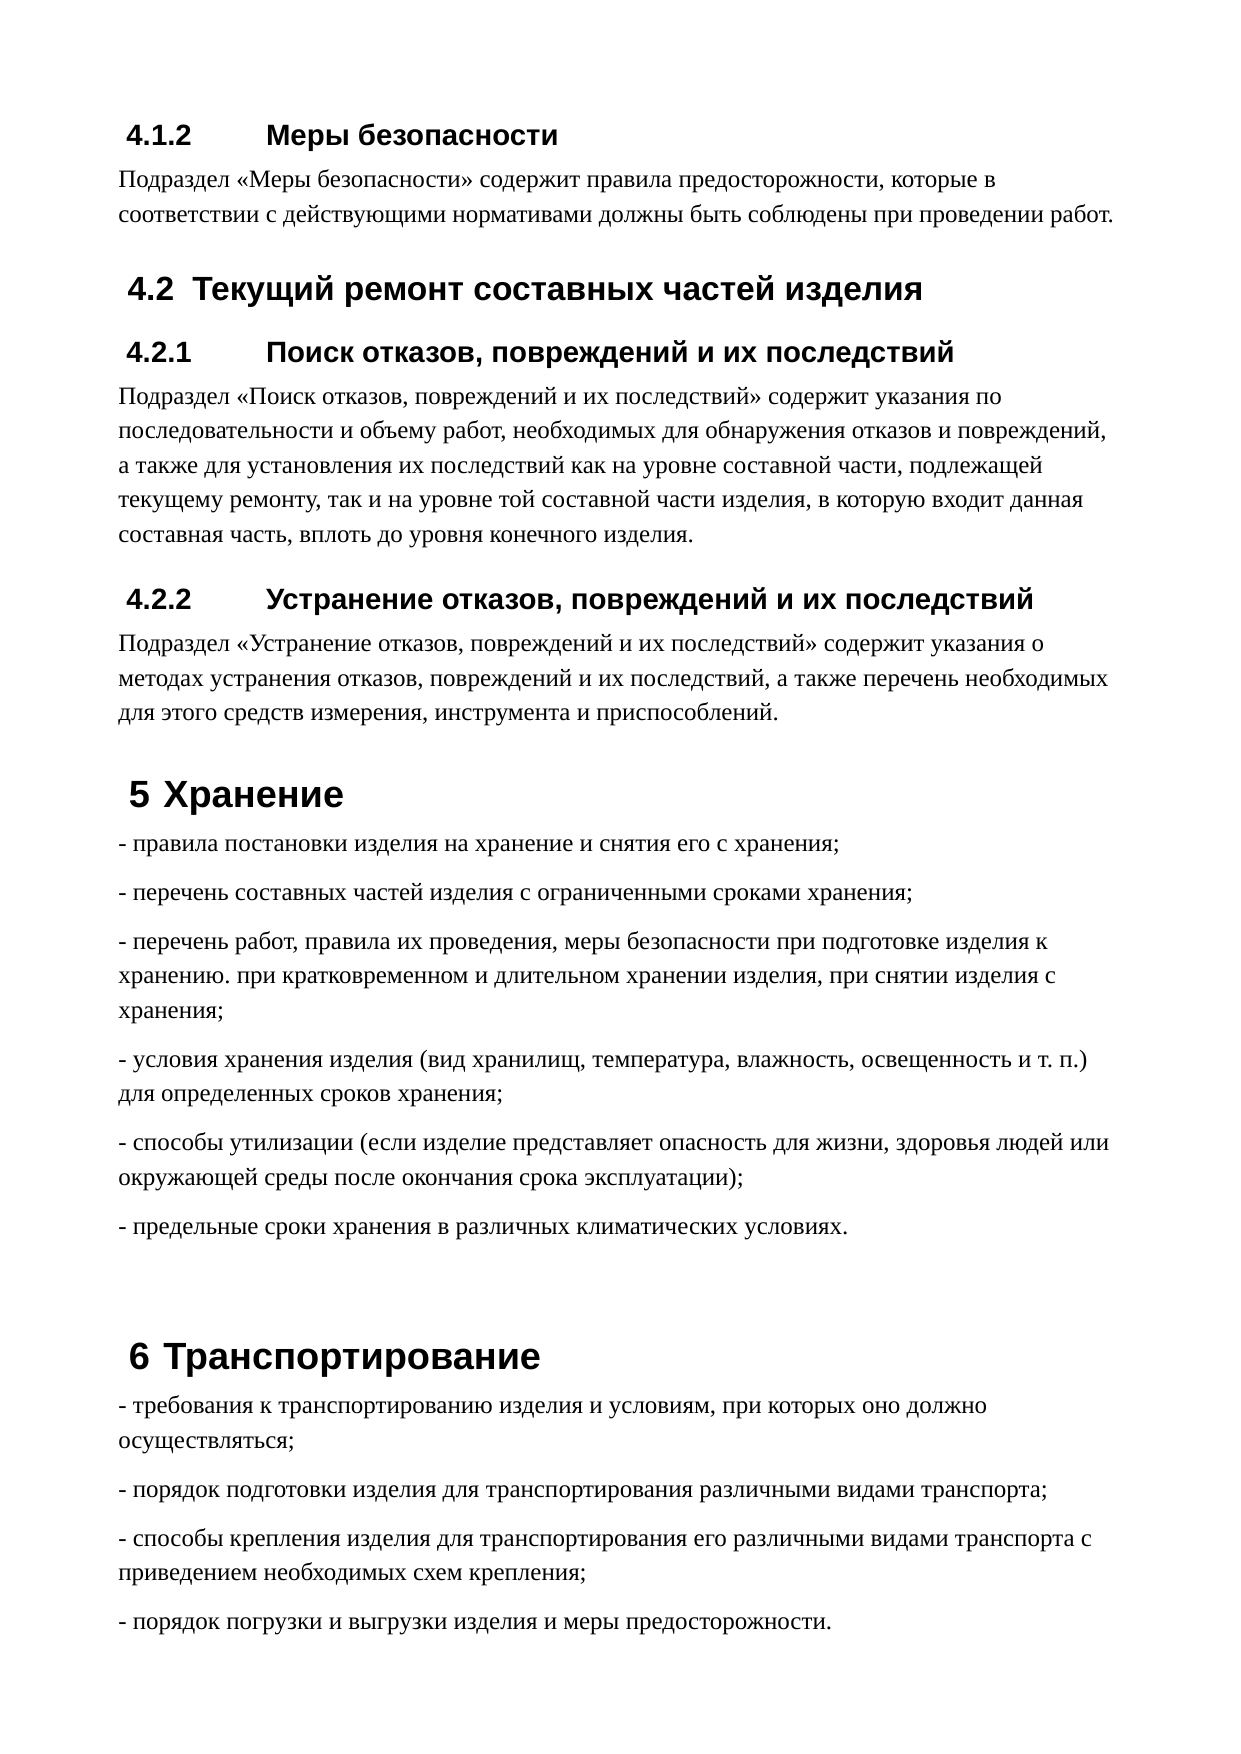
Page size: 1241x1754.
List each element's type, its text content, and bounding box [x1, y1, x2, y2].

text - перечень работ, правила их проведения, меры безопасности при подготовке изделия к хранению. при кратковременном и длительном хранении изделия, при снятии изделия с хранения; [118, 926, 1122, 1023]
subtitle Текущий ремонт составных частей изделия [118, 269, 1122, 307]
text - способы крепления изделия для транспортирования его различными видами транспорта с приведением необходимых схем крепления; [118, 1523, 1122, 1586]
text - перечень составных частей изделия с ограниченными сроками хранения; [118, 877, 1122, 906]
subtitle Устранение отказов, повреждений и их последствий [118, 582, 1122, 616]
text - условия хранения изделия (вид хранилищ, температура, влажность, освещенность и т. п.) для определенных сроков хранения; [118, 1044, 1122, 1107]
text Подраздел «Устранение отказов, повреждений и их последствий» содержит указания о методах устранения отказов, повреждений и их последствий, а также перечень необходимых для этого средств измерения, инструмента и приспособлений. [118, 628, 1122, 726]
subtitle Хранение [118, 772, 1122, 815]
subtitle Поиск отказов, повреждений и их последствий [118, 334, 1122, 368]
text - правила постановки изделия на хранение и снятия его с хранения; [118, 828, 1122, 856]
text - требования к транспортированию изделия и условиям, при которых оно должно осуществляться; [118, 1390, 1122, 1453]
subtitle Меры безопасности [118, 118, 1122, 152]
text Подраздел «Меры безопасности» содержит правила предосторожности, которые в соответствии с действующими нормативами должны быть соблюдены при проведении работ. [118, 164, 1122, 228]
text - способы утилизации (если изделие представляет опасность для жизни, здоровья людей или окружающей среды после окончания срока эксплуатации); [118, 1127, 1122, 1191]
text Подраздел «Поиск отказов, повреждений и их последствий» содержит указания по последовательности и объему работ, необходимых для обнаружения отказов и повреждений, а также для установления их последствий как на уровне составной части, подлежащей текущему ремонту, так и на уровне той составной части изделия, в которую входит данная составная часть, вплоть до уровня конечного изделия. [118, 381, 1122, 547]
text - порядок погрузки и выгрузки изделия и меры предосторожности. [118, 1606, 1122, 1635]
text - предельные сроки хранения в различных климатических условиях. [118, 1211, 1122, 1240]
subtitle Транспортирование [118, 1334, 1122, 1378]
text - порядок подготовки изделия для транспортирования различными видами транспорта; [118, 1474, 1122, 1502]
